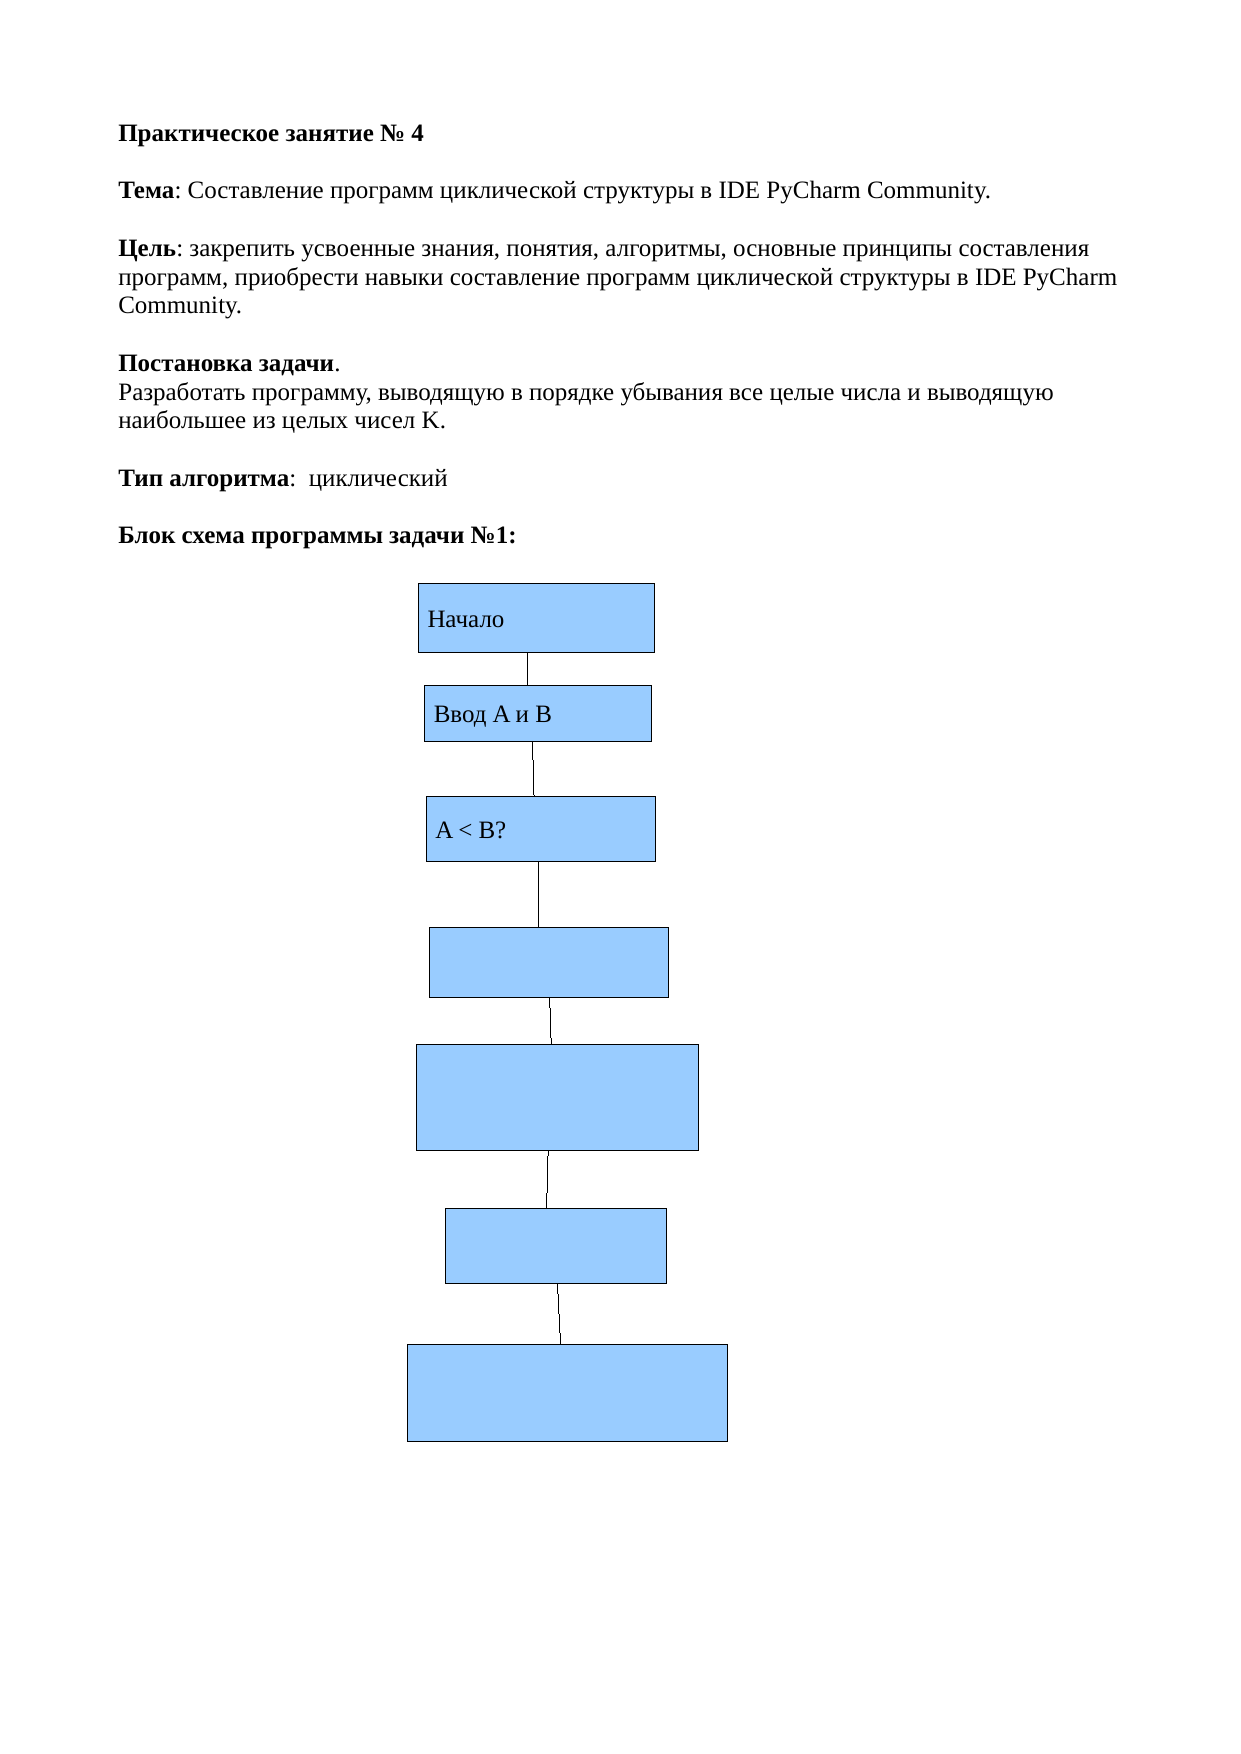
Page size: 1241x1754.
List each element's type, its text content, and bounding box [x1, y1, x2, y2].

text Практическое занятие № 4 [118, 118, 1122, 147]
text Блок схема программы задачи №1: [118, 521, 1122, 549]
text Цель: закрепить усвоенные знания, понятия, алгоритмы, основные принципы составления программ, приобрести навыки составление программ циклической структуры в IDE PyCharm Community. [118, 233, 1122, 319]
text Тип алгоритма: циклический [118, 463, 1122, 492]
text Разработать программу, выводящую в порядке убывания все целые числа и выводящую наибольшее из целых чисел K. [118, 377, 1122, 434]
text Ввод A и B [433, 699, 642, 728]
text Тема: Составление программ циклической структуры в IDE PyCharm Community. [118, 176, 1122, 204]
text Постановка задачи. [118, 348, 1122, 377]
text Начало [427, 604, 646, 632]
text A < B? [435, 815, 647, 843]
